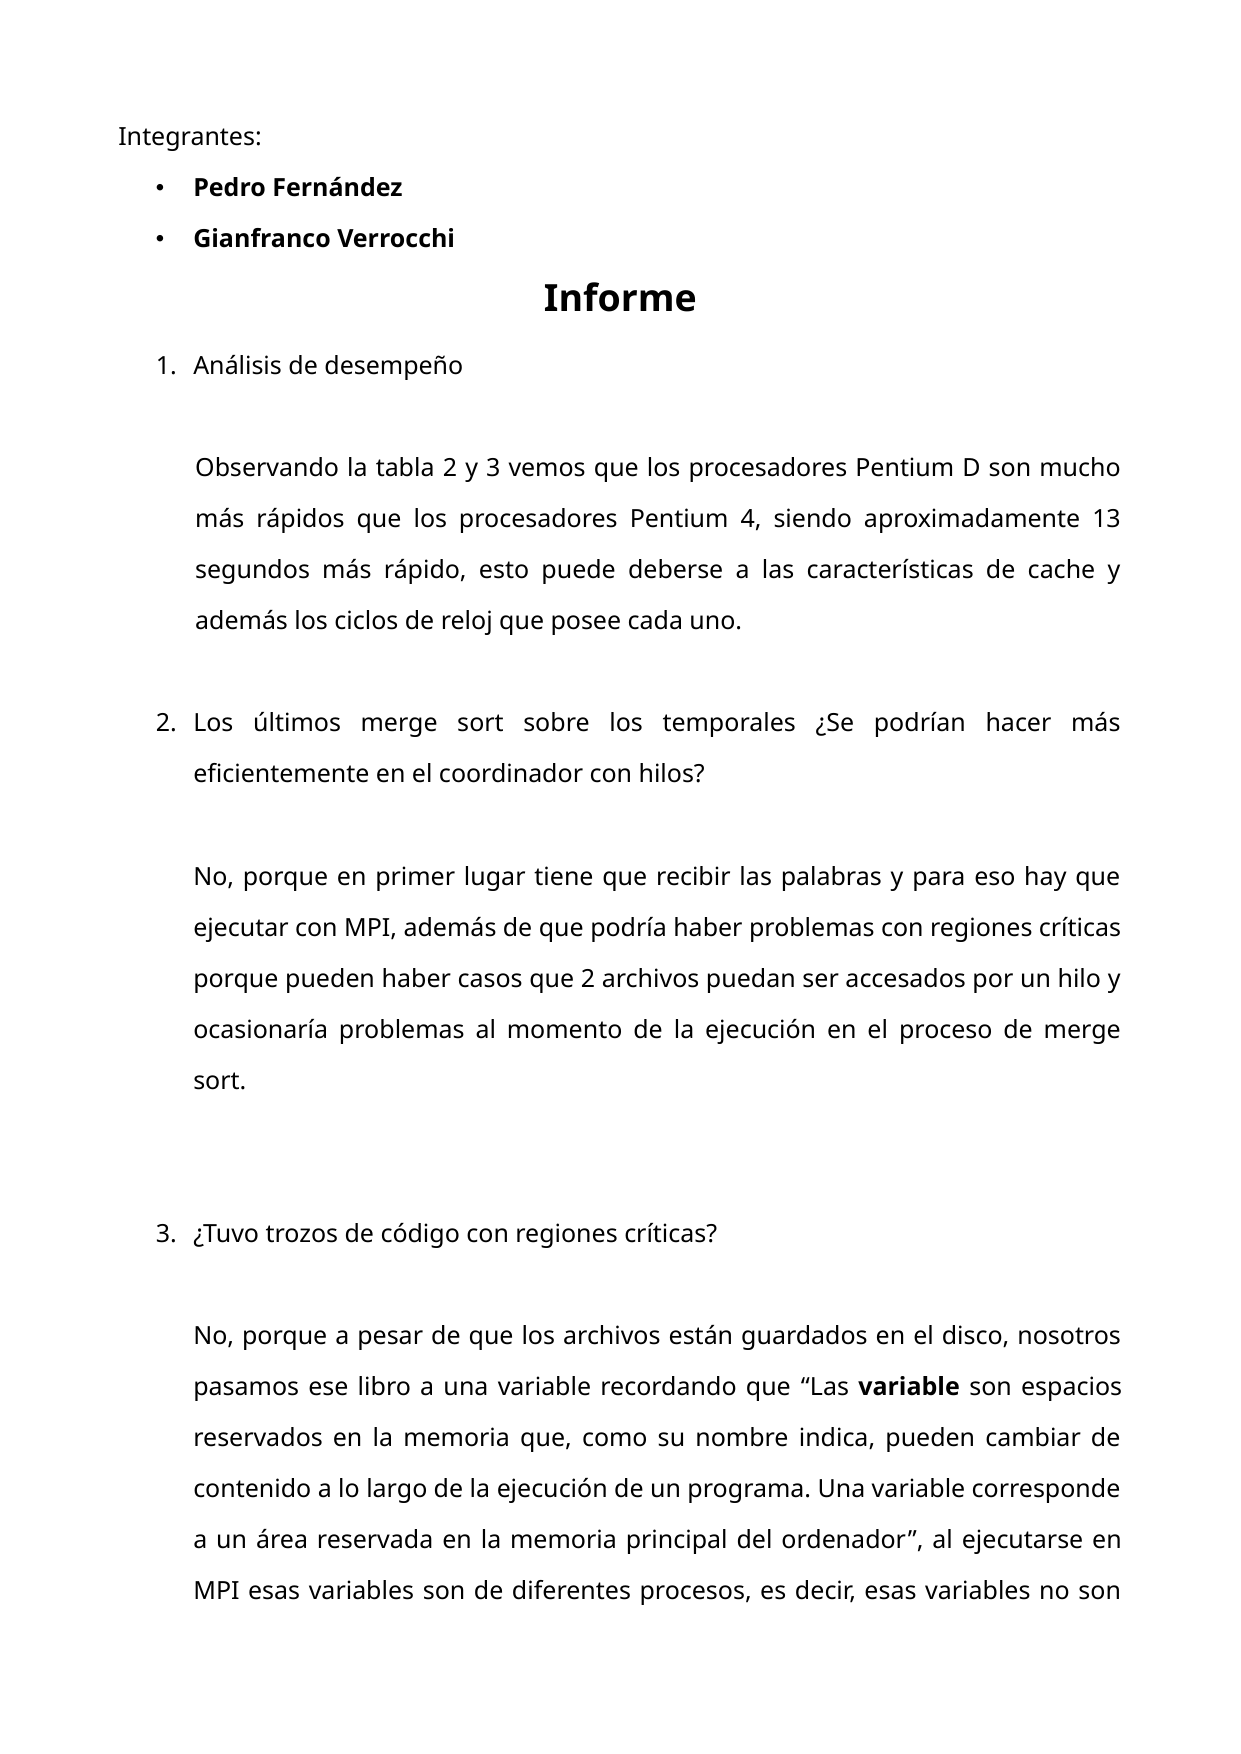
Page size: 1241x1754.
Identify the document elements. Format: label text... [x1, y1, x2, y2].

text Informe [118, 271, 1122, 322]
list Observando la tabla 2 y 3 vemos que los procesadores Pentium D son mucho más rápidos que los procesadores Pentium 4, siendo aproximadamente 13 segundos más rápido, esto puede deberse a las características de cache y además los ciclos de reloj que posee cada uno. [195, 450, 1122, 637]
text Integrantes: [118, 118, 1122, 152]
list No, porque a pesar de que los archivos están guardados en el disco, nosotros pasamos ese libro a una variable recordando que “Las variable son espacios reservados en la memoria que, como su nombre indica, pueden cambiar de contenido a lo largo de la ejecución de un programa. Una variable corresponde a un área reservada en la memoria principal del ordenador”, al ejecutarse en MPI esas variables son de diferentes procesos, es decir, esas variables no son [156, 1318, 1122, 1607]
list Análisis de desempeño [156, 348, 1122, 382]
list ¿Tuvo trozos de código con regiones críticas? [156, 1216, 1122, 1249]
list Pedro Fernández [156, 169, 1122, 203]
list No, porque en primer lugar tiene que recibir las palabras y para eso hay que ejecutar con MPI, además de que podría haber problemas con regiones críticas porque pueden haber casos que 2 archivos puedan ser accesados por un hilo y ocasionaría problemas al momento de la ejecución en el proceso de merge sort. [156, 858, 1122, 1096]
list Los últimos merge sort sobre los temporales ¿Se podrían hacer más eficientemente en el coordinador con hilos? [156, 705, 1122, 790]
list Gianfranco Verrocchi [156, 220, 1122, 254]
